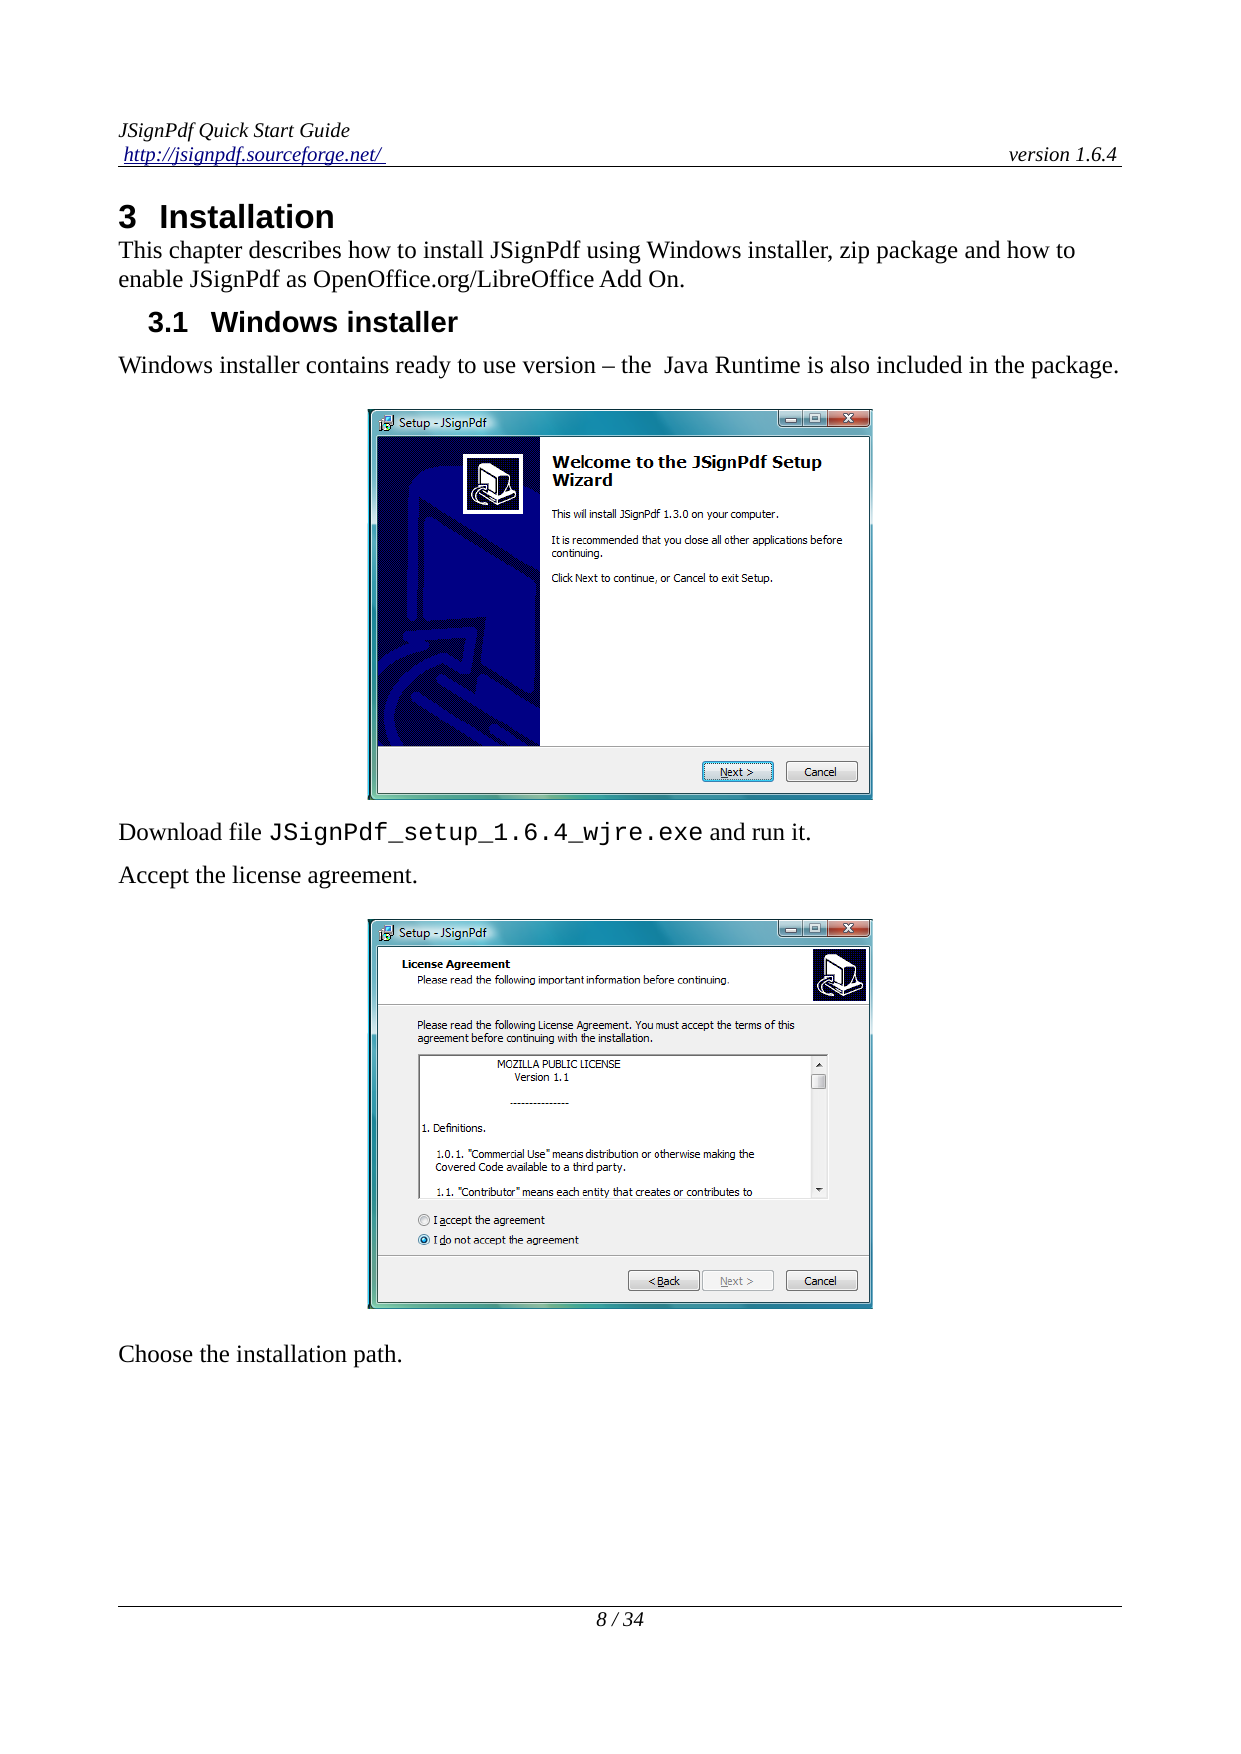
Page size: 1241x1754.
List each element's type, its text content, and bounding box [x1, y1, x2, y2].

picture [367, 919, 873, 1309]
text Download file JSignPdf_setup_1.6.4_wjre.exe and run it. [118, 392, 1122, 848]
text Choose the installation path. [118, 1339, 1122, 1368]
picture [367, 409, 873, 800]
text Accept the license agreement. [118, 860, 1122, 889]
text Windows installer contains ready to use version – the Java Runtime is also included in the package. [118, 351, 1122, 379]
subtitle Windows installer [148, 305, 1116, 339]
subtitle Installation [118, 197, 1122, 235]
text This chapter describes how to install JSignPdf using Windows installer, zip package and how to enable JSignPdf as OpenOffice.org/LibreOffice Add On. [118, 235, 1122, 293]
